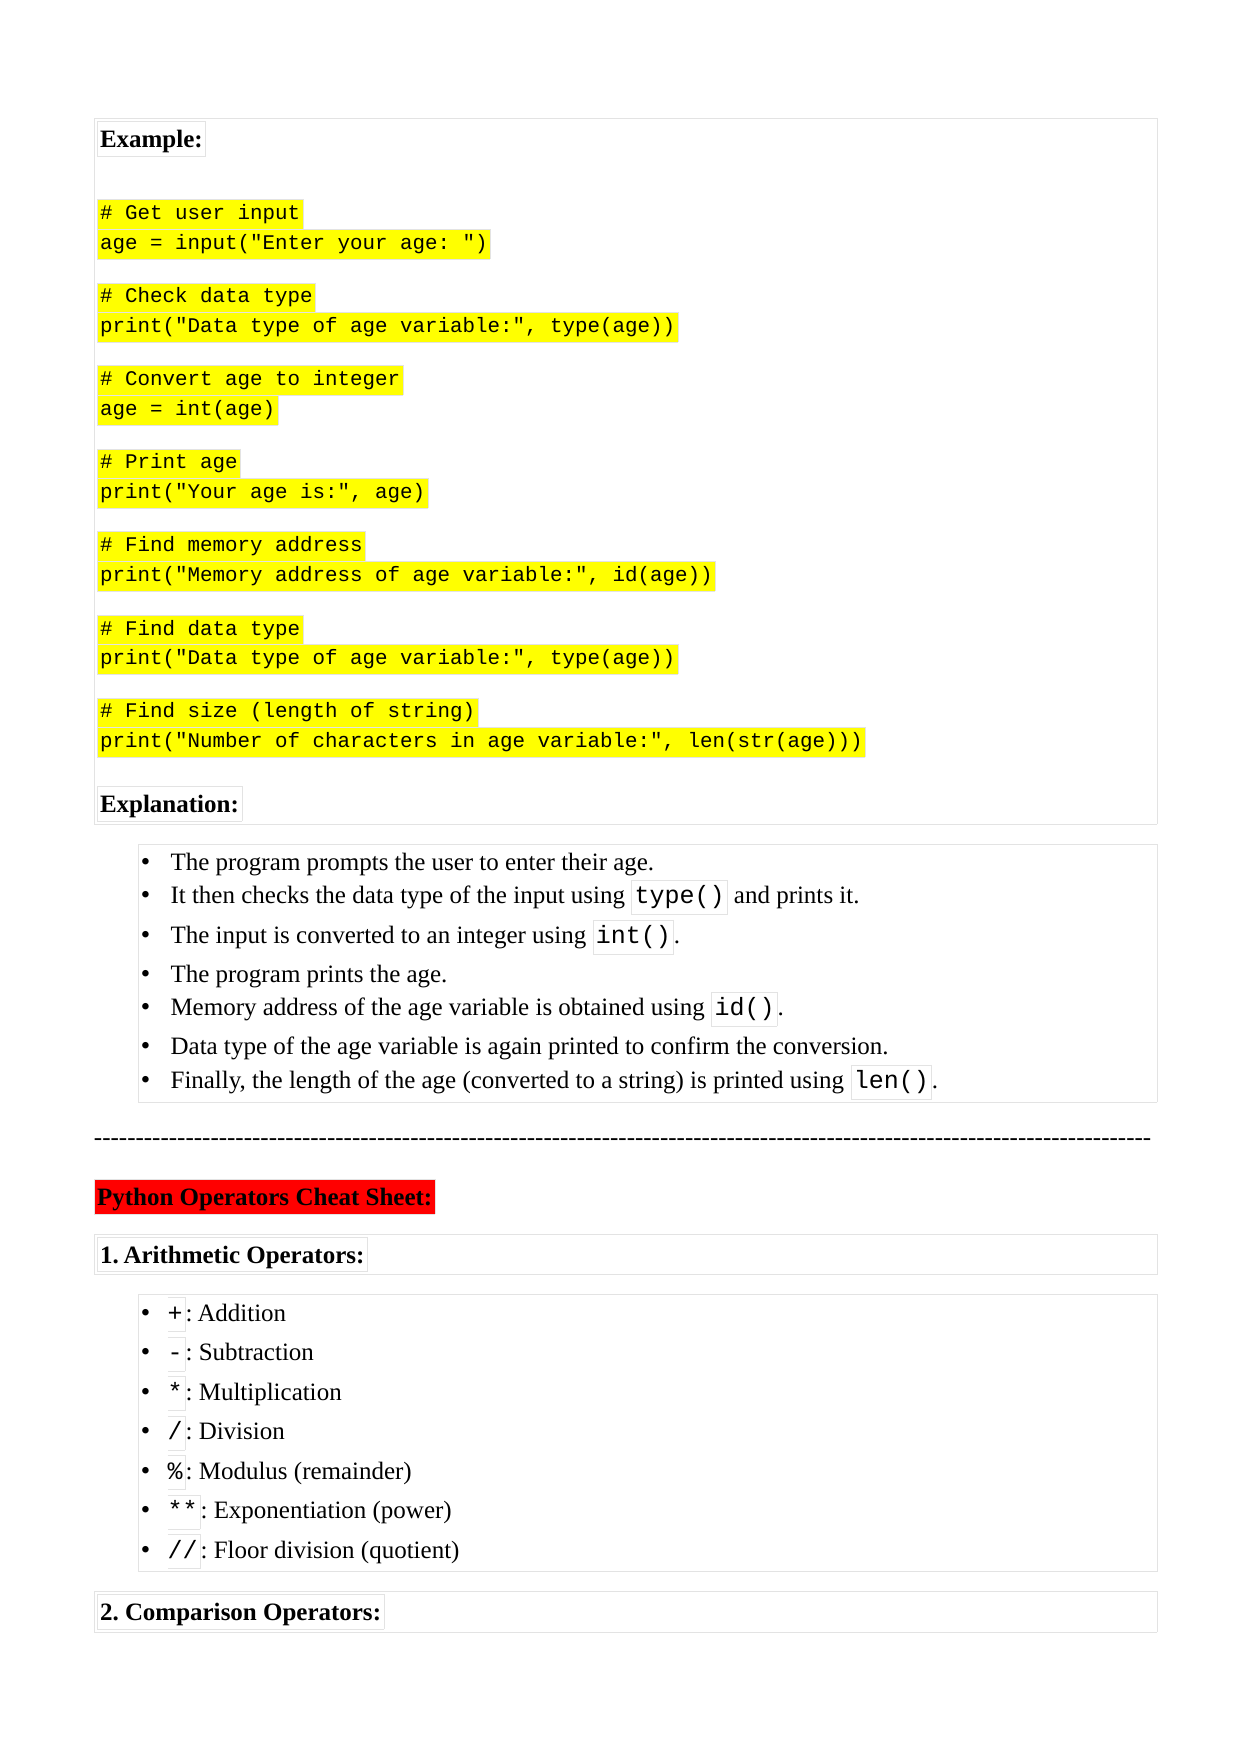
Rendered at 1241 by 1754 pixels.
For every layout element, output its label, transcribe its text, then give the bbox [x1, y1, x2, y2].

text age = int(age) [98, 392, 1157, 425]
text # Get user input [95, 196, 1157, 226]
list Memory address of the age variable is obtained using id(). [139, 989, 1157, 1026]
list *: Multiplication [139, 1373, 1157, 1411]
list -: Subtraction [139, 1334, 1157, 1371]
text 2. Comparison Operators: [95, 1592, 1157, 1632]
text 1. Arithmetic Operators: [95, 1235, 1157, 1274]
text print("Data type of age variable:", type(age)) [316, 309, 1157, 342]
list +: Addition [139, 1295, 1157, 1332]
text # Check data type [95, 279, 1157, 309]
text Explanation: [95, 783, 1157, 824]
list //: Floor division (quotient) [139, 1531, 1157, 1571]
list It then checks the data type of the input using type() and prints it. [139, 877, 1157, 914]
list /: Division [139, 1413, 1157, 1450]
text print("Number of characters in age variable:", len(str(age))) [479, 724, 1157, 757]
text print("Your age is:", age) [241, 475, 1157, 508]
text print("Your age is:", age) [98, 479, 428, 508]
text print("Memory address of age variable:", id(age)) [366, 558, 1157, 591]
list **: Exponentiation (power) [139, 1492, 1157, 1529]
list Data type of the age variable is again printed to confirm the conversion. [139, 1028, 1157, 1060]
text print("Data type of age variable:", type(age)) [304, 641, 1157, 674]
list The program prompts the user to enter their age. [139, 845, 1157, 876]
text # Convert age to integer [95, 362, 1157, 392]
text [436, 1179, 1157, 1214]
text print("Data type of age variable:", type(age)) [98, 645, 678, 674]
text # Print age [95, 445, 1157, 475]
text age = input("Enter your age: ") [304, 226, 1157, 259]
list Finally, the length of the age (converted to a string) is printed using len(). [139, 1061, 1157, 1102]
list The input is converted to an integer using int(). [139, 916, 1157, 954]
text print("Memory address of age variable:", id(age)) [98, 562, 715, 591]
text # Find data type [95, 611, 1157, 641]
text # Find memory address [95, 528, 1157, 558]
list %: Modulus (remainder) [139, 1452, 1157, 1489]
text Python Operators Cheat Sheet: [95, 1180, 435, 1214]
list The program prints the age. [139, 956, 1157, 988]
text print("Data type of age variable:", type(age)) [98, 313, 678, 342]
text print("Number of characters in age variable:", len(str(age))) [98, 728, 865, 757]
text # Find size (length of string) [95, 694, 1157, 724]
text ------------------------------------------------------------------------------------------------------------------------------- [94, 1122, 1157, 1150]
text age = input("Enter your age: ") [98, 230, 490, 259]
text Example: [95, 119, 1157, 156]
